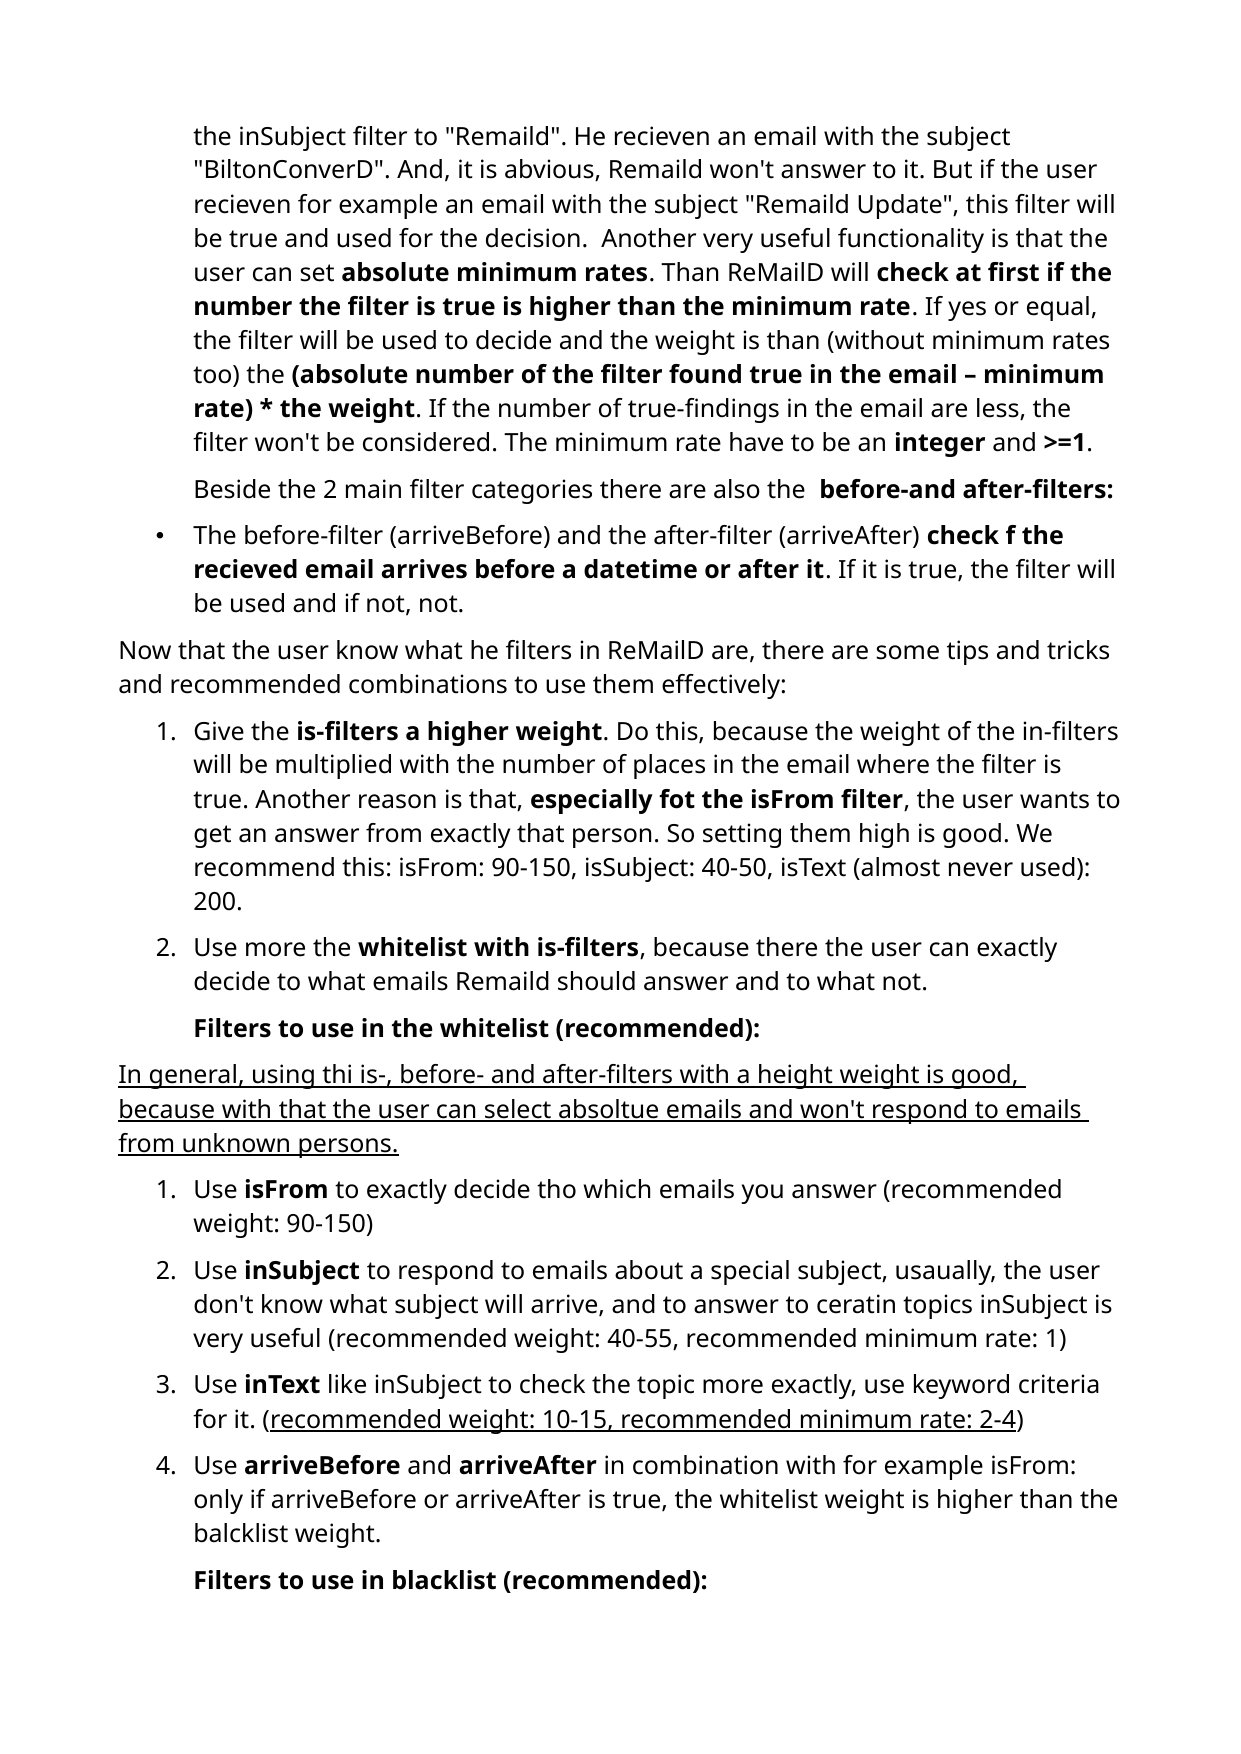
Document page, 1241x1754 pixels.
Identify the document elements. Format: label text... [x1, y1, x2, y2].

list Use more the whitelist with is-filters, because there the user can exactly decide to what emails Remaild should answer and to what not. [156, 930, 1122, 998]
text Now that the user know what he filters in ReMailD are, there are some tips and tricks and recommended combinations to use them effectively: [118, 632, 1122, 701]
list the inSubject filter to "Remaild". He recieven an email with the subject "BiltonConverD". And, it is abvious, Remaild won't answer to it. But if the user recieven for example an email with the subject "Remaild Update", this filter will be true and used for the decision. Another very useful functionality is that the user can set absolute minimum rates. Than ReMailD will check at first if the number the filter is true is higher than the minimum rate. If yes or equal, the filter will be used to decide and the weight is than (without minimum rates too) the (absolute number of the filter found true in the email – minimum rate) * the weight. If the number of true-findings in the email are less, the filter won't be considered. The minimum rate have to be an integer and >=1. [156, 118, 1122, 459]
list The before-filter (arriveBefore) and the after-filter (arriveAfter) check f the recieved email arrives before a datetime or after it. If it is true, the filter will be used and if not, not. [156, 518, 1122, 620]
text In general, using thi is-, before- and after-filters with a height weight is good, because with that the user can select absoltue emails and won't respond to emails from unknown persons. [118, 1057, 1122, 1159]
list Filters to use in the whitelist (recommended): [156, 1011, 1122, 1045]
list Give the is-filters a higher weight. Do this, because the weight of the in-filters will be multiplied with the number of places in the email where the filter is true. Another reason is that, especially fot the isFrom filter, the user wants to get an answer from exactly that person. So setting them high is good. We recommend this: isFrom: 90-150, isSubject: 40-50, isText (almost never used): 200. [156, 713, 1122, 917]
list Use inText like inSubject to check the topic more exactly, use keyword criteria for it. (recommended weight: 10-15, recommended minimum rate: 2-4) [156, 1367, 1122, 1435]
list Use inSubject to respond to emails about a special subject, usaually, the user don't know what subject will arrive, and to answer to ceratin topics inSubject is very useful (recommended weight: 40-55, recommended minimum rate: 1) [156, 1252, 1122, 1355]
list Beside the 2 main filter categories there are also the before-and after-filters: [156, 471, 1122, 505]
list Use isFrom to exactly decide tho which emails you answer (recommended weight: 90-150) [156, 1172, 1122, 1240]
list Use arriveBefore and arriveAfter in combination with for example isFrom: only if arriveBefore or arriveAfter is true, the whitelist weight is higher than the balcklist weight. [156, 1448, 1122, 1550]
list Filters to use in blacklist (recommended): [156, 1562, 1122, 1597]
